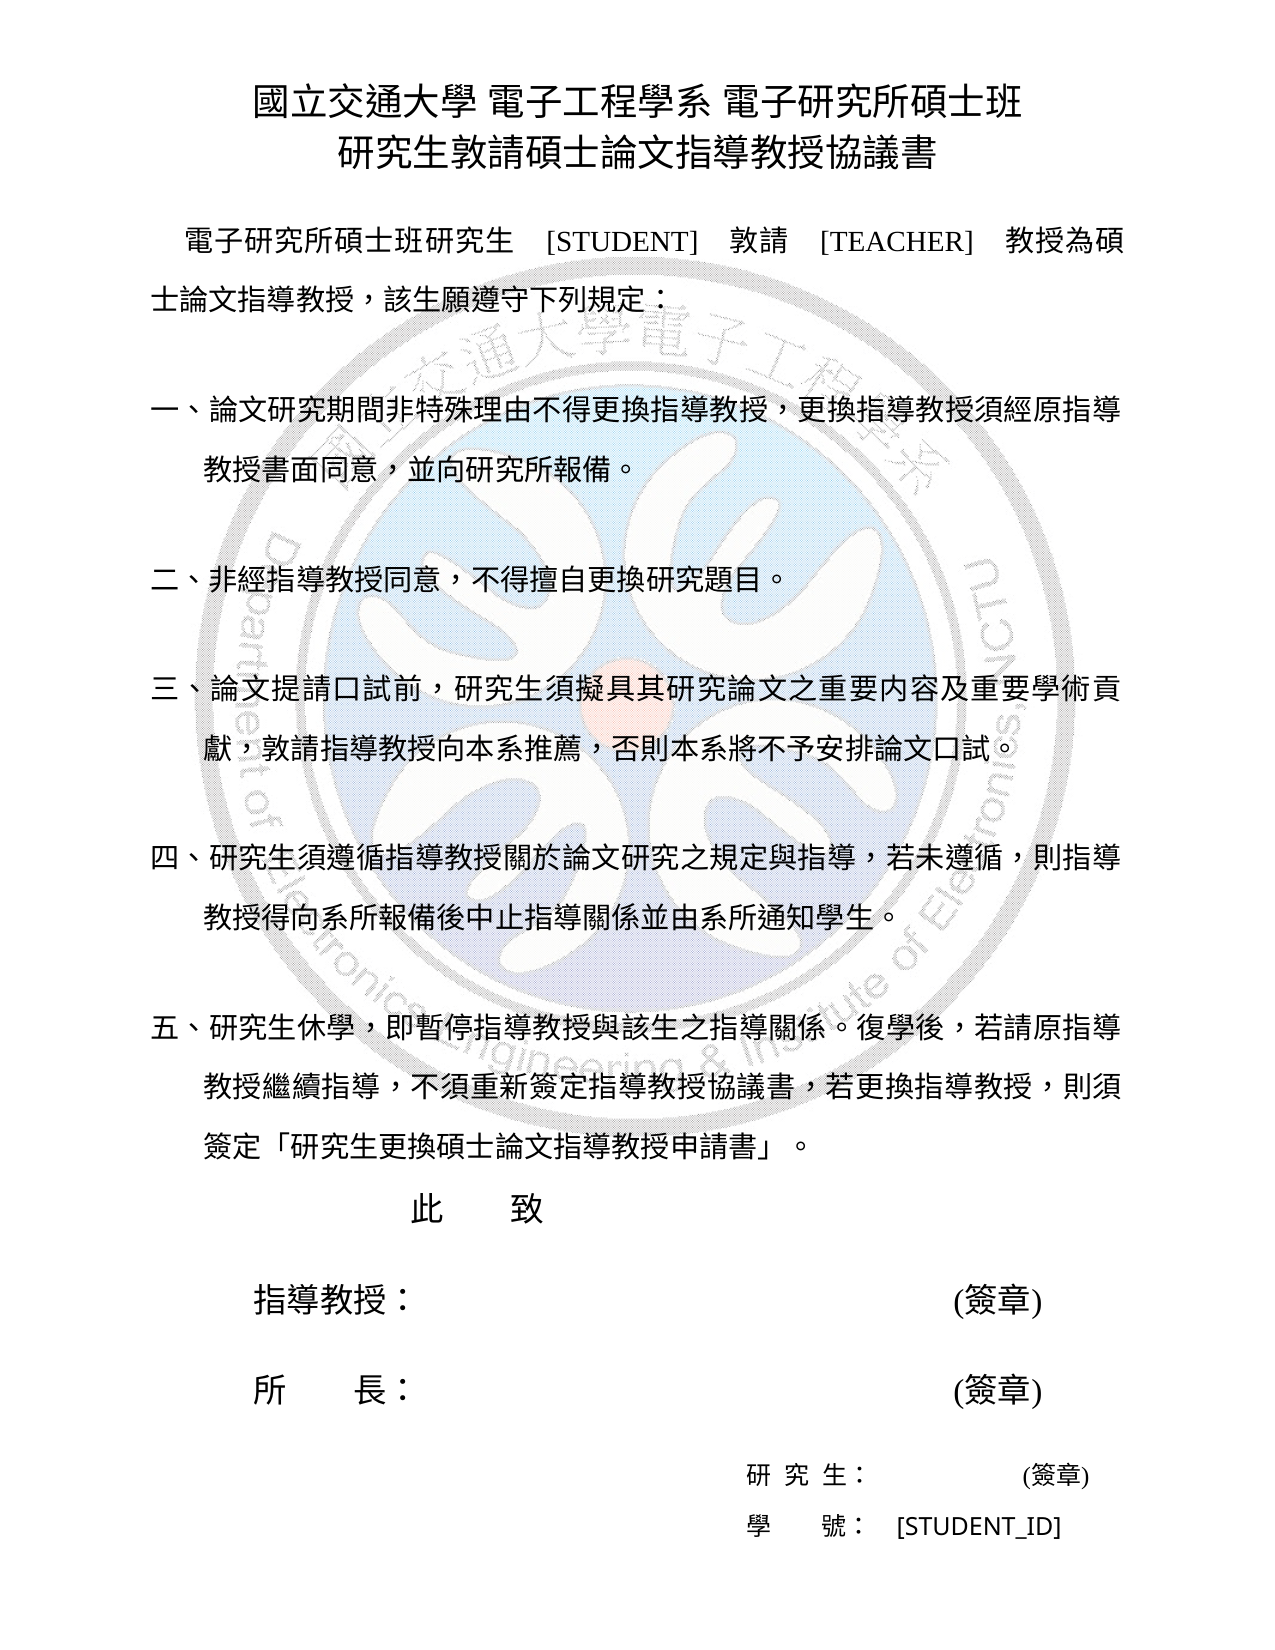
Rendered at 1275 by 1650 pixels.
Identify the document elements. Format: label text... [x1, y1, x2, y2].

text 三、論文提請口試前，研究生須擬具其研究論文之重要内容及重要學術貢獻，敦請指導教授向本系推薦，否則本系將不予安排論文口試。 [150, 668, 166, 768]
text 二、非經指導教授同意，不得擅自更換研究題目。 [150, 559, 166, 598]
text 學 號： [STUDENT_ID] [150, 1509, 1125, 1543]
picture [169, 848, 174, 859]
text 此 致 [150, 1186, 1125, 1231]
text 研 究 生： (簽章) [150, 1458, 1125, 1492]
text 一、論文研究期間非特殊理由不得更換指導教授，更換指導教授須經原指導教授書面同意，並向研究所報備。 [150, 389, 166, 489]
picture [166, 858, 174, 865]
text 五、研究生休學，即暫停指導教授與該生之指導關係。復學後，若請原指導教授繼續指導，不須重新簽定指導教授協議書，若更換指導教授，則須簽定「研究生更換碩士論文指導教授申請書」。 [1109, 1007, 1125, 1166]
text 四、研究生須遵循指導教授關於論文研究之規定與指導，若未遵循，則指導教授得向系所報備後中止指導關係並由系所通知學生。 [150, 838, 166, 937]
text 二、非經指導教授同意，不得擅自更換研究題目。 [1109, 559, 1125, 598]
picture [166, 220, 1109, 1169]
text 電子研究所碩士班研究生 [STUDENT] 敦請 [TEACHER] 教授為碩士論文指導教授，該生願遵守下列規定： [150, 220, 166, 319]
picture [166, 1027, 170, 1037]
text 國立交通大學 電子工程學系 電子研究所碩士班 [150, 75, 1125, 126]
text 指導教授： (簽章) [150, 1276, 1125, 1322]
text 所 長： (簽章) [150, 1367, 1125, 1413]
text 五、研究生休學，即暫停指導教授與該生之指導關係。復學後，若請原指導教授繼續指導，不須重新簽定指導教授協議書，若更換指導教授，則須簽定「研究生更換碩士論文指導教授申請書」。 [150, 1007, 166, 1166]
text 三、論文提請口試前，研究生須擬具其研究論文之重要内容及重要學術貢獻，敦請指導教授向本系推薦，否則本系將不予安排論文口試。 [1109, 668, 1125, 768]
text 研究生敦請碩士論文指導教授協議書 [150, 126, 1125, 177]
text 電子研究所碩士班研究生 [STUDENT] 敦請 [TEACHER] 教授為碩士論文指導教授，該生願遵守下列規定： [1109, 220, 1125, 319]
text 四、研究生須遵循指導教授關於論文研究之規定與指導，若未遵循，則指導教授得向系所報備後中止指導關係並由系所通知學生。 [1109, 838, 1125, 937]
text 一、論文研究期間非特殊理由不得更換指導教授，更換指導教授須經原指導教授書面同意，並向研究所報備。 [1109, 389, 1125, 489]
